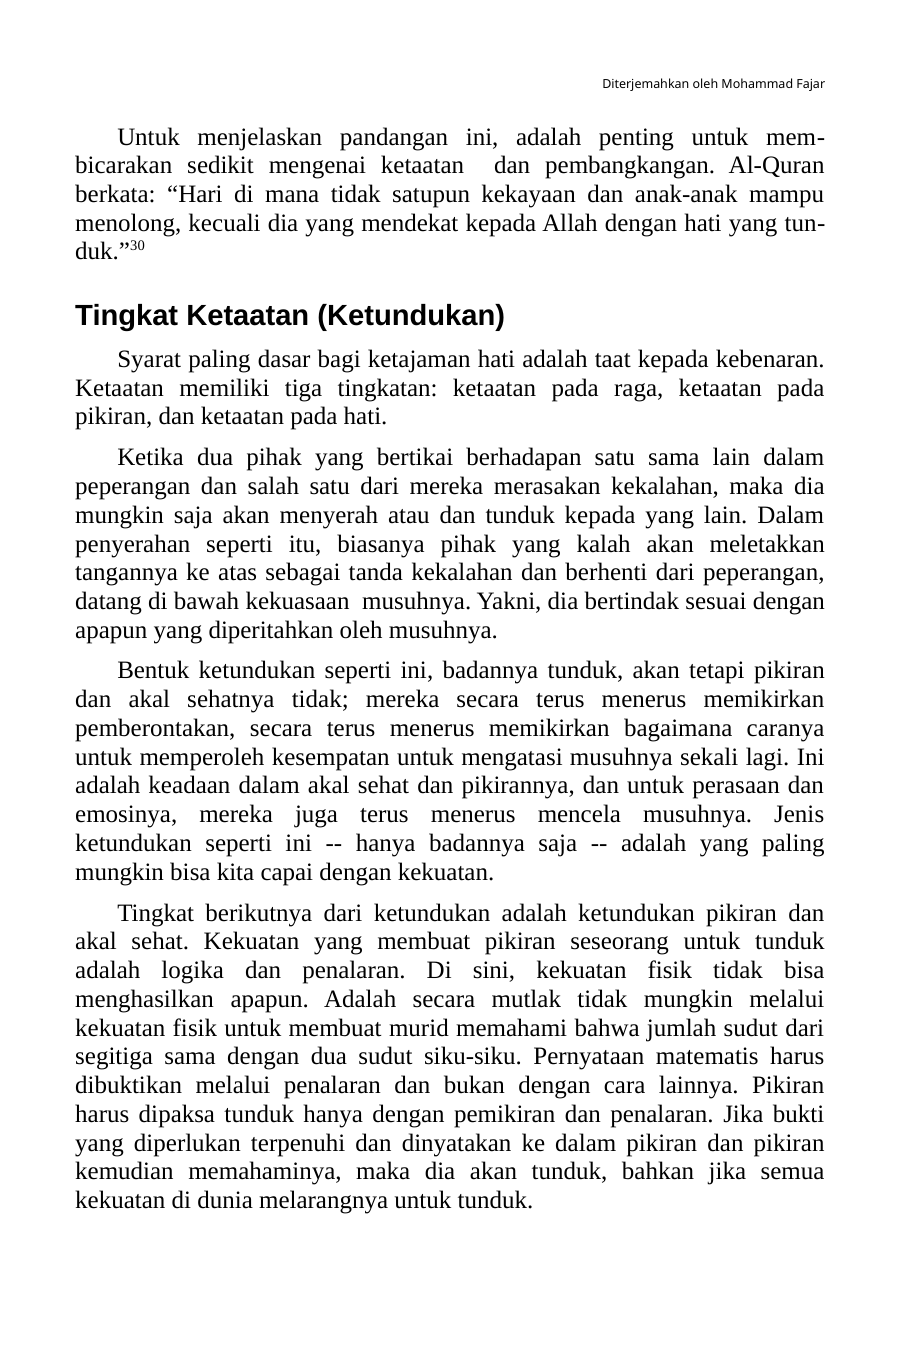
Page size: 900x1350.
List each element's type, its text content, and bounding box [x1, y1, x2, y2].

text Bentuk ketundukan seperti ini, badannya tunduk, akan tetapi pikiran dan akal sehatnya tidak; mereka secara terus menerus memikirkan pemberontakan, secara terus menerus memikirkan bagaimana caranya untuk memperoleh kesempatan untuk mengatasi musuhnya sekali lagi. Ini adalah keadaan dalam akal sehat dan pikirannya, dan untuk perasaan dan emosinya, mereka juga terus menerus mencela musuhnya. Jenis ketundukan seperti ini -- hanya badannya saja -- adalah yang paling mungkin bisa kita capai dengan kekuatan. [75, 656, 825, 886]
subtitle Tingkat Ketaatan (Ketundukan) [75, 298, 825, 332]
text Untuk menjelaskan pandangan ini, adalah penting untuk mem­bicarakan sedikit mengenai ketaatan dan pembangkangan. Al-Quran berkata: “Hari di mana tidak satupun kekayaan dan anak-anak mampu menolong, kecuali dia yang mendekat kepada Allah dengan hati yang tun­duk.” [75, 122, 825, 265]
text Ketika dua pihak yang bertikai berhadapan satu sama lain dalam peperangan dan salah satu dari mereka merasakan kekalahan, maka dia mungkin saja akan menyerah atau dan tunduk kepada yang lain. Dalam penyerahan seperti itu, biasanya pihak yang kalah akan meletakkan tangannya ke atas sebagai tanda kekalahan dan berhenti dari peperangan, datang di bawah kekuasaan musuhnya. Yakni, dia bertindak sesuai dengan apapun yang diperitahkan oleh musuhnya. [75, 442, 825, 644]
text Syarat paling dasar bagi ketajaman hati adalah taat kepada kebenaran. Ketaatan memiliki tiga tingkatan: ketaatan pada raga, ketaatan pada pikiran, dan ketaatan pada hati. [75, 344, 825, 430]
text Tingkat berikutnya dari ketundukan adalah ketundukan pikiran dan akal sehat. Kekuatan yang membuat pikiran seseorang untuk tunduk adalah logika dan penalaran. Di sini, kekuatan fisik tidak bisa menghasilkan apapun. Adalah secara mutlak tidak mungkin melalui kekuatan fisik untuk membuat murid memahami bahwa jumlah sudut dari segitiga sama dengan dua sudut siku-siku. Pernyataan matematis harus dibuktikan melalui penalaran dan bukan dengan cara lainnya. Pikiran harus dipaksa tunduk hanya dengan pemikiran dan penalaran. Jika bukti yang diperlukan terpenuhi dan dinyatakan ke dalam pikiran dan pikiran kemudian memahaminya, maka dia akan tunduk, bahkan jika semua kekuatan di dunia melarangnya untuk tunduk. [75, 898, 825, 1214]
